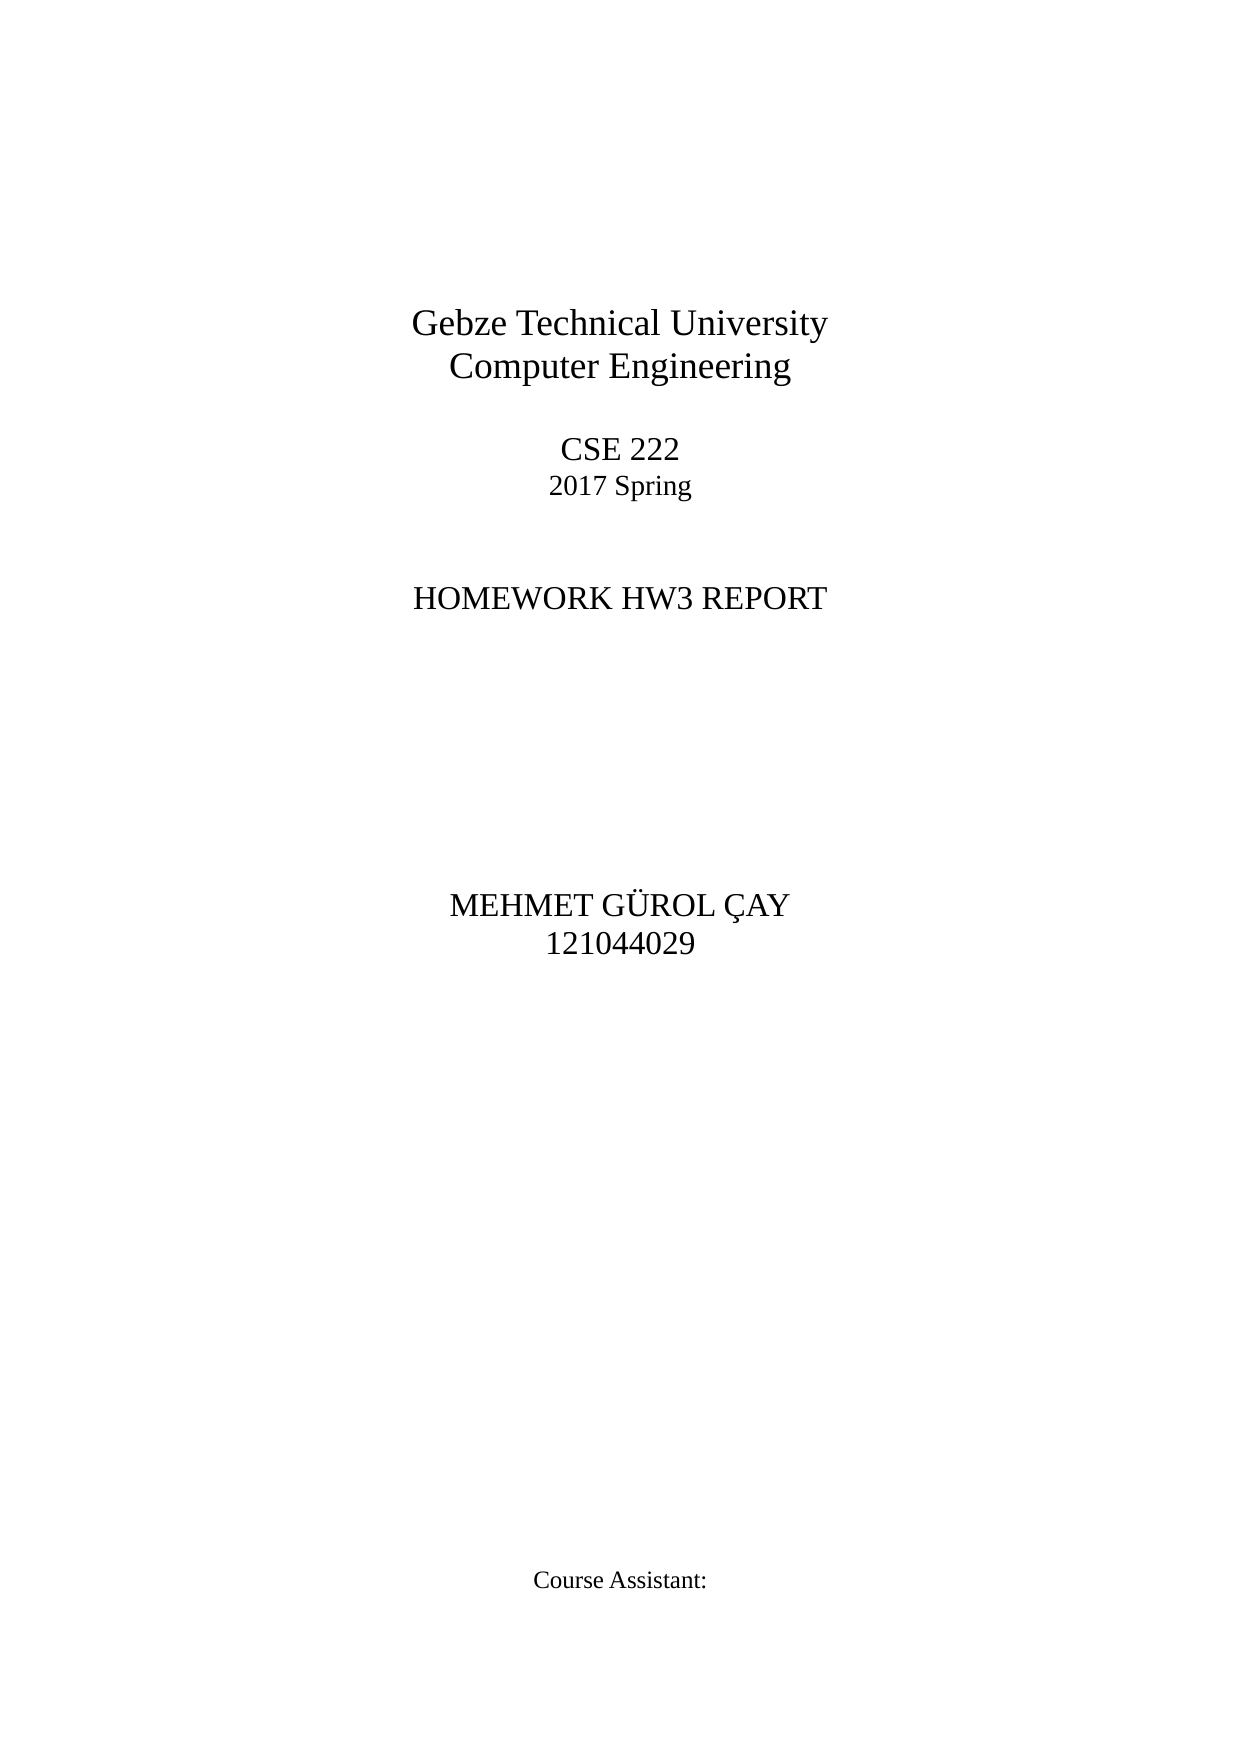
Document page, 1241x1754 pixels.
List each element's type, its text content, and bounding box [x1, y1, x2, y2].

text HOMEWORK HW3 REPORT [118, 578, 1122, 616]
text Gebze Technical University [118, 300, 1122, 343]
text Computer Engineering [118, 343, 1122, 386]
text 121044029 [118, 923, 1122, 961]
text Course Assistant: [118, 1565, 1122, 1594]
text MEHMET GÜROL ÇAY [118, 885, 1122, 923]
text CSE 222 [118, 429, 1122, 468]
text 2017 Spring [118, 468, 1122, 501]
